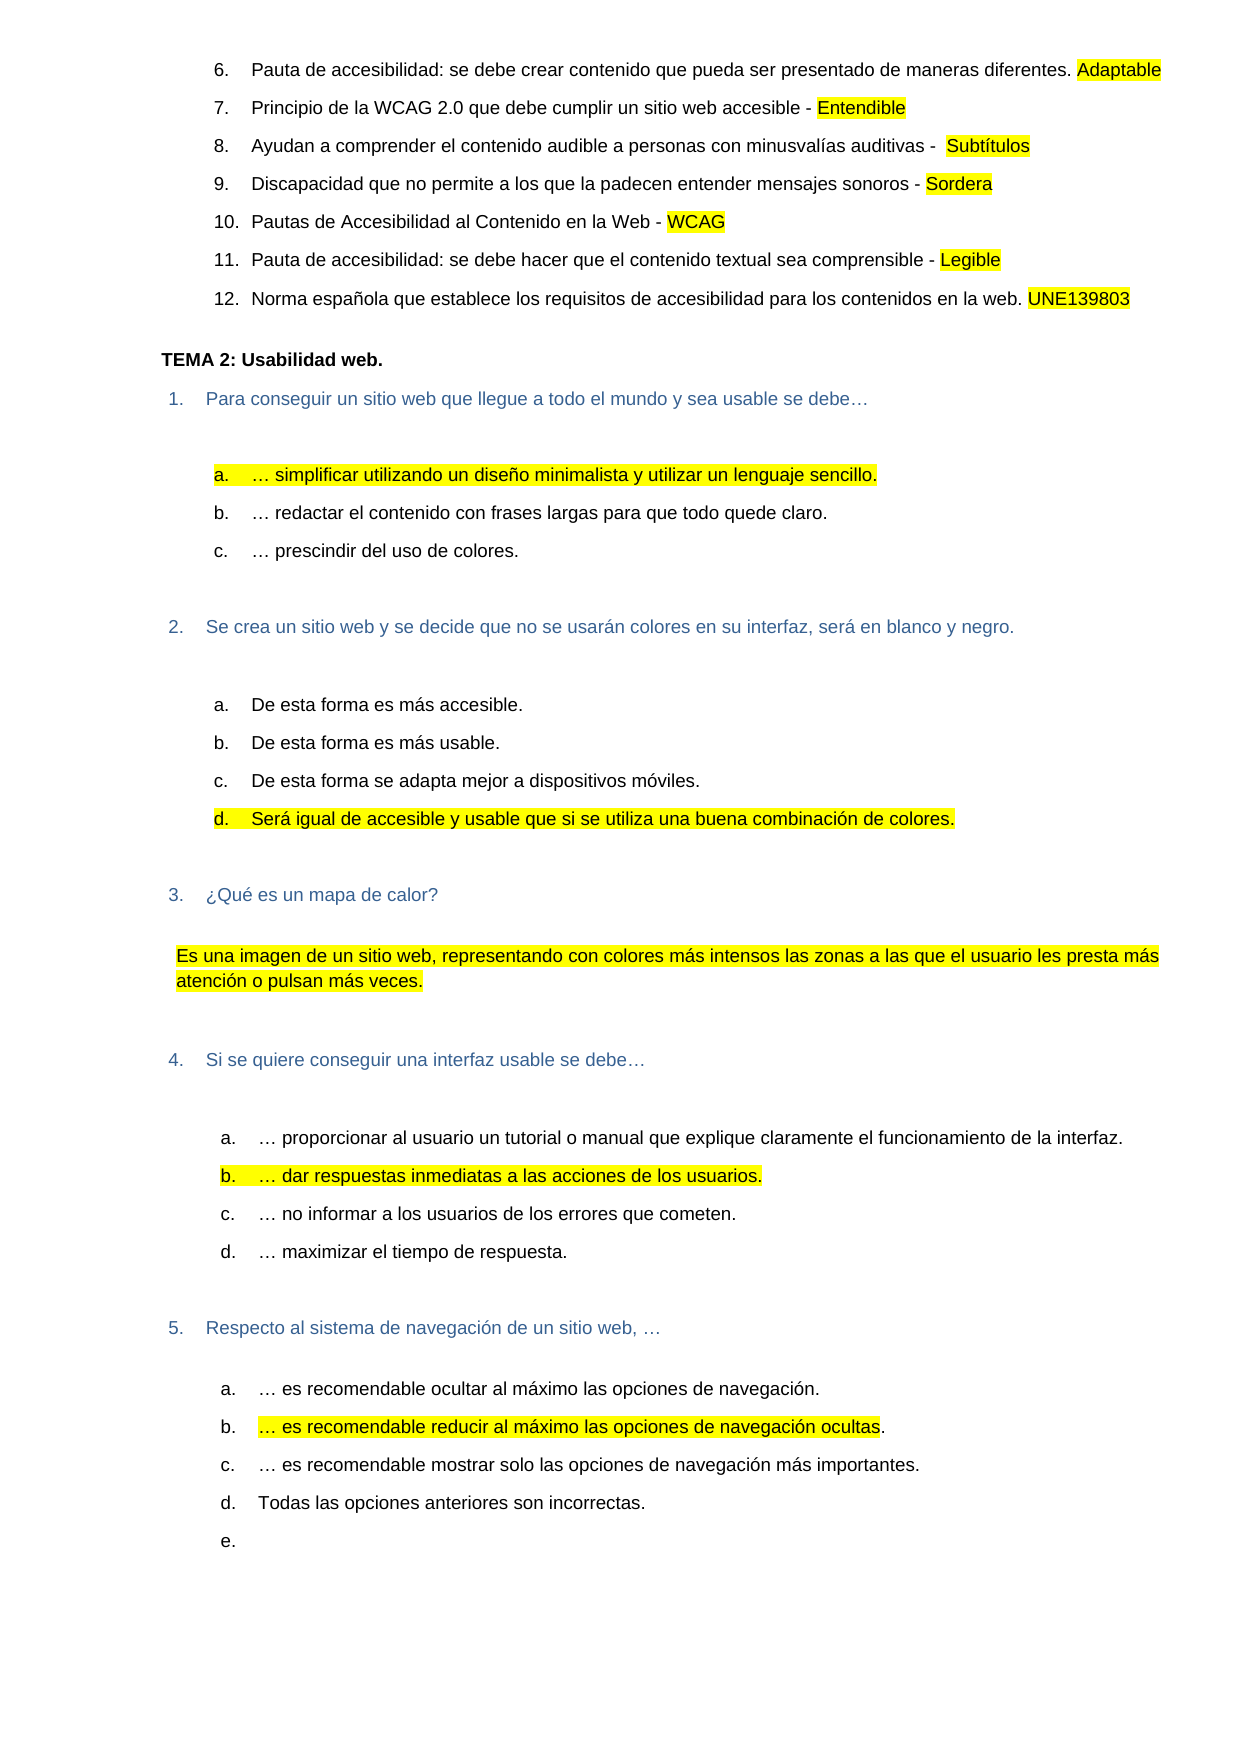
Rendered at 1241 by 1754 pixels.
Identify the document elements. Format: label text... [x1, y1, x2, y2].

list … es recomendable mostrar solo las opciones de navegación más importantes. [220, 1454, 1181, 1476]
list … no informar a los usuarios de los errores que cometen. [220, 1203, 1181, 1224]
subtitle Se crea un sitio web y se decide que no se usarán colores en su interfaz, será en blanco y negro. [168, 616, 1181, 638]
list Discapacidad que no permite a los que la padecen entender mensajes sonoros - Sordera [213, 173, 1181, 195]
list … es recomendable reducir al máximo las opciones de navegación ocultas. [220, 1416, 1181, 1438]
list … prescindir del uso de colores. [213, 540, 1181, 562]
list De esta forma es más usable. [213, 732, 1181, 753]
text TEMA 2: Usabilidad web. [161, 348, 1181, 370]
list De esta forma se adapta mejor a dispositivos móviles. [213, 770, 1181, 791]
list De esta forma es más accesible. [213, 694, 1181, 715]
list Será igual de accesible y usable que si se utiliza una buena combinación de colores. [213, 808, 1181, 829]
list Norma española que establece los requisitos de accesibilidad para los contenidos en la web. UNE139803 [213, 287, 1181, 332]
list Principio de la WCAG 2.0 que debe cumplir un sitio web accesible - Entendible [213, 97, 1181, 119]
subtitle Respecto al sistema de navegación de un sitio web, … [168, 1317, 1181, 1362]
list Ayudan a comprender el contenido audible a personas con minusvalías auditivas - Subtítulos [213, 135, 1181, 157]
list … dar respuestas inmediatas a las acciones de los usuarios. [220, 1165, 1181, 1186]
list … redactar el contenido con frases largas para que todo quede claro. [213, 502, 1181, 524]
list Pautas de Accesibilidad al Contenido en la Web - WCAG [213, 211, 1181, 233]
list … es recomendable ocultar al máximo las opciones de navegación. [220, 1378, 1181, 1400]
list Todas las opciones anteriores son incorrectas. [220, 1492, 1181, 1514]
subtitle ¿Qué es un mapa de calor? [168, 884, 1181, 929]
list Pauta de accesibilidad: se debe hacer que el contenido textual sea comprensible - Legible [213, 249, 1181, 271]
list Pauta de accesibilidad: se debe crear contenido que pueda ser presentado de maneras diferentes. Adaptable [213, 59, 1181, 81]
text Es una imagen de un sitio web, representando con colores más intensos las zonas a las que el usuario les presta más atención o pulsan más veces. [176, 945, 1181, 992]
list … proporcionar al usuario un tutorial o manual que explique claramente el funcionamiento de la interfaz. [220, 1127, 1181, 1148]
subtitle Si se quiere conseguir una interfaz usable se debe… [168, 1049, 1181, 1071]
list … maximizar el tiempo de respuesta. [220, 1241, 1181, 1262]
list … simplificar utilizando un diseño minimalista y utilizar un lenguaje sencillo. [213, 464, 1181, 486]
subtitle Para conseguir un sitio web que llegue a todo el mundo y sea usable se debe… [168, 388, 1181, 410]
